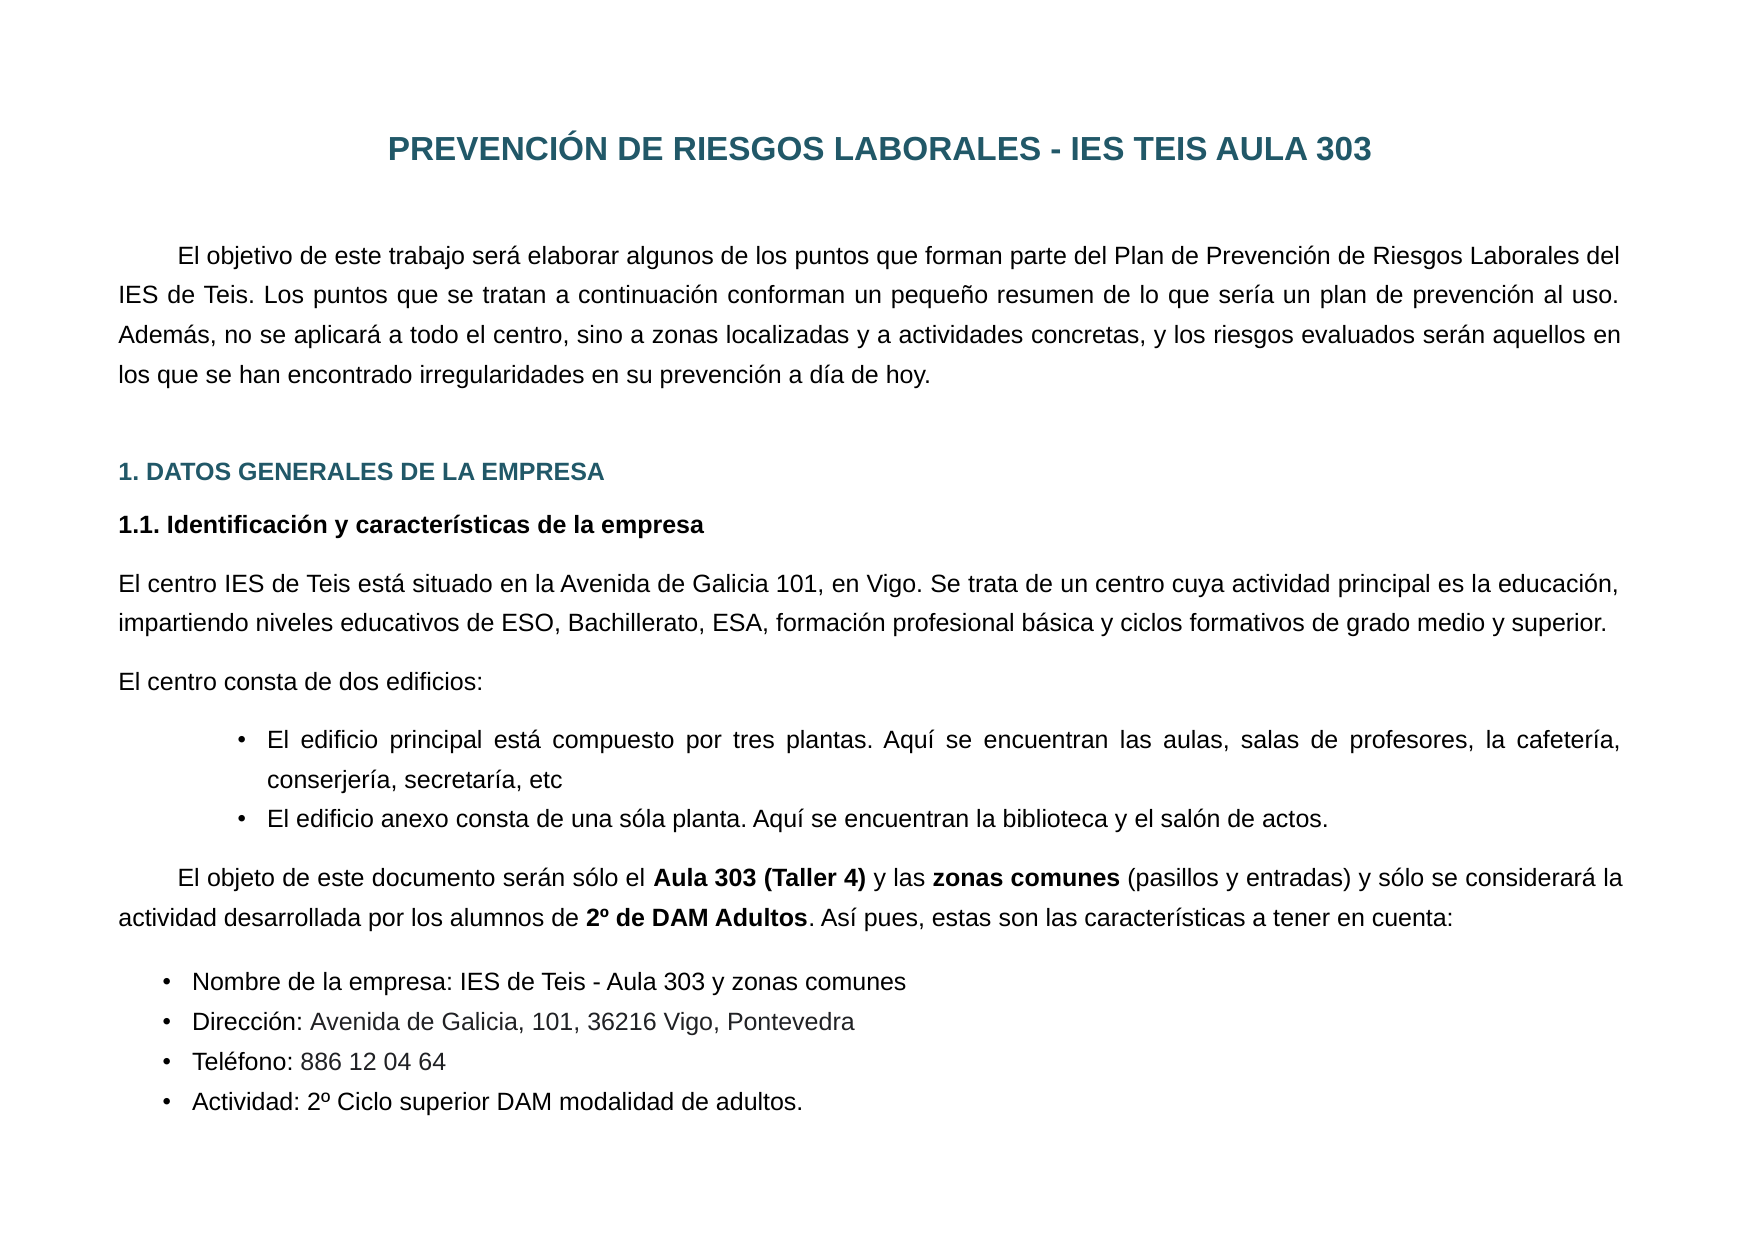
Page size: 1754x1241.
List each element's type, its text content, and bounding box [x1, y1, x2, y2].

list Teléfono: 886 12 04 64 [162, 1047, 1636, 1076]
list El edificio anexo consta de una sóla planta. Aquí se encuentran la biblioteca y el salón de actos. [237, 804, 1623, 833]
text El centro consta de dos edificios: [118, 667, 1623, 696]
list Nombre de la empresa: IES de Teis - Aula 303 y zonas comunes [162, 967, 1636, 996]
text El objetivo de este trabajo será elaborar algunos de los puntos que forman parte del Plan de Prevención de Riesgos Laborales del IES de Teis. Los puntos que se tratan a continuación conforman un pequeño resumen de lo que sería un plan de prevención al uso. Además, no se aplicará a todo el centro, sino a zonas localizadas y a actividades concretas, y los riesgos evaluados serán aquellos en los que se han encontrado irregularidades en su prevención a día de hoy. [118, 241, 1623, 388]
text El centro IES de Teis está situado en la Avenida de Galicia 101, en Vigo. Se trata de un centro cuya actividad principal es la educación, impartiendo niveles educativos de ESO, Bachillerato, ESA, formación profesional básica y ciclos formativos de grado medio y superior. [118, 569, 1623, 637]
list Actividad: 2º Ciclo superior DAM modalidad de adultos. [162, 1087, 1636, 1116]
text 1. DATOS GENERALES DE LA EMPRESA [118, 457, 1500, 486]
list El edificio principal está compuesto por tres plantas. Aquí se encuentran las aulas, salas de profesores, la cafetería, conserjería, secretaría, etc [237, 725, 1623, 793]
text El objeto de este documento serán sólo el Aula 303 (Taller 4) y las zonas comunes (pasillos y entradas) y sólo se considerará la actividad desarrollada por los alumnos de 2º de DAM Adultos. Así pues, estas son las características a tener en cuenta: [118, 863, 1623, 931]
list Dirección: Avenida de Galicia, 101, 36216 Vigo, Pontevedra [162, 1007, 1636, 1036]
text 1.1. Identificación y características de la empresa [118, 511, 1623, 539]
text PREVENCIÓN DE RIESGOS LABORALES - IES TEIS AULA 303 [118, 128, 1636, 167]
